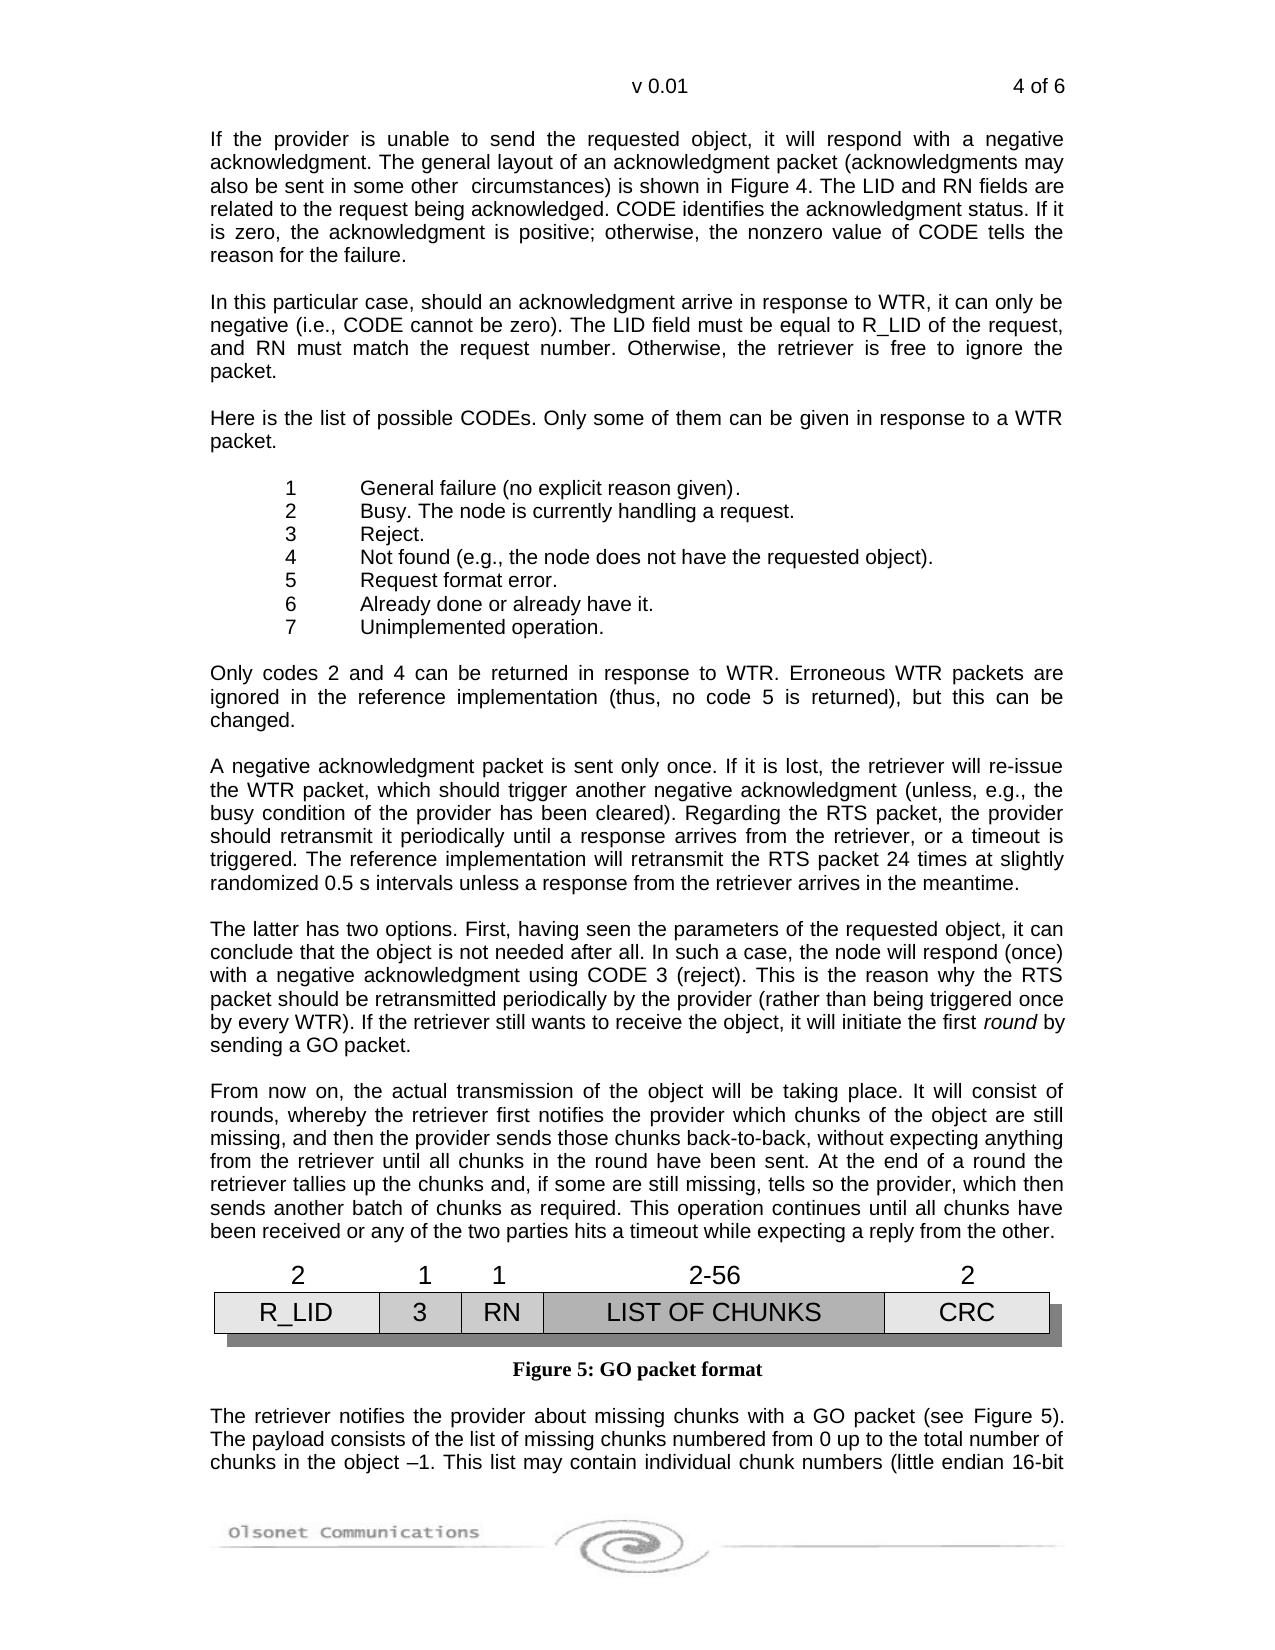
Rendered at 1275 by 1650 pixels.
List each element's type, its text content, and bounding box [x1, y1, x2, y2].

text 7 Unimplemented operation. [285, 616, 1065, 639]
text 2 Busy. The node is currently handling a request. [285, 499, 1065, 523]
text In this particular case, should an acknowledgment arrive in response to WTR, it can only be negative (i.e., CODE cannot be zero). The LID field must be equal to R_LID of the request, and RN must match the request number. Otherwise, the retriever is free to ignore the packet. [210, 290, 1065, 383]
text Only codes 2 and 4 can be returned in response to WTR. Erroneous WTR packets are ignored in the reference implementation (thus, no code 5 is returned), but this can be changed. [210, 662, 1065, 732]
text Here is the list of possible CODEs. Only some of them can be given in response to a WTR packet. [210, 406, 1065, 453]
text 4 Not found (e.g., the node does not have the requested object). [285, 546, 1065, 569]
text 6 Already done or already have it. [285, 592, 1065, 616]
text If the provider is unable to send the requested object, it will respond with a negative acknowledgment. The general layout of an acknowledgment packet (acknowledgments may also be sent in some other circumstances) is shown in Figure 4. The LID and RN fields are related to the request being acknowledged. CODE identifies the acknowledgment status. If it is zero, the acknowledgment is positive; otherwise, the nonzero value of CODE tells the reason for the failure. [210, 128, 1065, 267]
text The latter has two options. First, having seen the parameters of the requested object, it can conclude that the object is not needed after all. In such a case, the node will respond (once) with a negative acknowledgment using CODE 3 (reject). This is the reason why the RTS packet should be retransmitted periodically by the provider (rather than being triggered once by every WTR). If the retriever still wants to receive the object, it will initiate the first round by sending a GO packet. [210, 917, 1065, 1057]
text Figure 5: GO packet format [210, 1255, 1065, 1381]
picture [210, 1504, 1065, 1596]
text The retriever notifies the provider about missing chunks with a GO packet (see Figure 5). The payload consists of the list of missing chunks numbered from 0 up to the total number of chunks in the object –1. This list may contain individual chunk numbers (little endian 16-bit [210, 1404, 1065, 1474]
text A negative acknowledgment packet is sent only once. If it is lost, the retriever will re-issue the WTR packet, which should trigger another negative acknowledgment (unless, e.g., the busy condition of the provider has been cleared). Regarding the RTS packet, the provider should retransmit it periodically until a response arrives from the retriever, or a timeout is triggered. The reference implementation will retransmit the RTS packet 24 times at slightly randomized 0.5 s intervals unless a response from the retriever arrives in the meantime. [210, 755, 1065, 894]
text 1 General failure (no explicit reason given) . [285, 476, 1065, 499]
text 5 Request format error. [285, 569, 1065, 592]
text From now on, the actual transmission of the object will be taking place. It will consist of rounds, whereby the retriever first notifies the provider which chunks of the object are still missing, and then the provider sends those chunks back-to-back, without expecting anything from the retriever until all chunks in the round have been sent. At the end of a round the retriever tallies up the chunks and, if some are still missing, tells so the provider, which then sends another batch of chunks as required. This operation continues until all chunks have been received or any of the two parties hits a timeout while expecting a reply from the other. [210, 1080, 1065, 1243]
text 3 Reject. [285, 523, 1065, 546]
